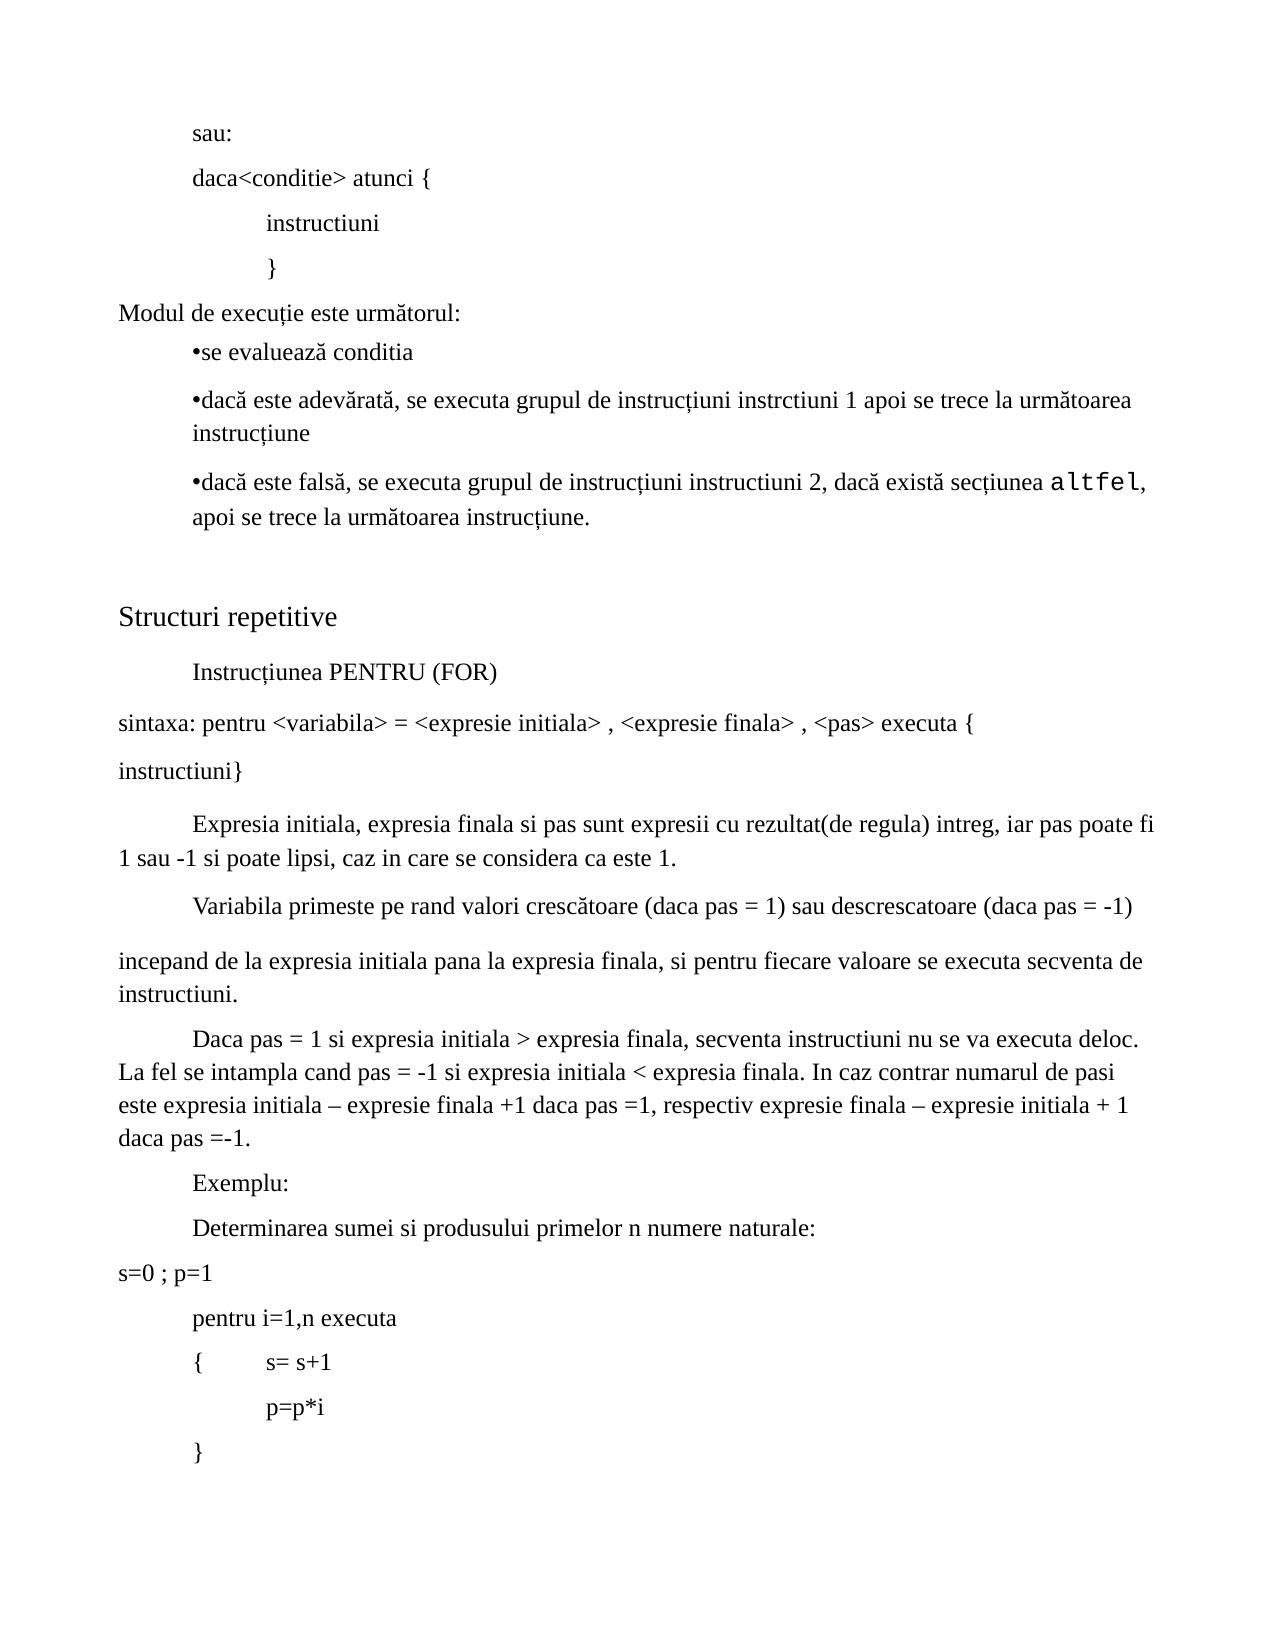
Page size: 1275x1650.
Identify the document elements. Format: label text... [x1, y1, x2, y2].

text daca<conditie> atunci { [118, 163, 1157, 192]
text Exemplu: [118, 1168, 1157, 1197]
text instructiuni} [118, 756, 1157, 785]
text Variabila primeste pe rand valori crescătoare (daca pas = 1) sau descrescatoare (daca pas = -1) [118, 891, 1157, 920]
text Modul de execuție este următorul: [118, 298, 1157, 326]
list dacă este falsă, se executa grupul de instrucțiuni instructiuni 2, dacă există secțiunea altfel, apoi se trece la următoarea instrucțiune. [118, 467, 1157, 531]
text { s= s+1 [118, 1347, 1157, 1376]
text pentru i=1,n executa [118, 1303, 1157, 1331]
text Instrucțiunea PENTRU (FOR) [118, 653, 1157, 687]
text incepand de la expresia initiala pana la expresia finala, si pentru fiecare valoare se executa secventa de instructiuni. [118, 946, 1157, 1008]
text sintaxa: pentru <variabila> = <expresie initiala> , <expresie finala> , <pas> executa { [118, 708, 1157, 736]
text Structuri repetitive [118, 599, 1157, 633]
list dacă este adevărată, se executa grupul de instrucțiuni instrctiuni 1 apoi se trece la următoarea instrucțiune [118, 385, 1157, 447]
text } [118, 1437, 1157, 1466]
text s=0 ; p=1 [118, 1258, 1157, 1286]
list se evaluează conditia [118, 337, 1157, 365]
text Expresia initiala, expresia finala si pas sunt expresii cu rezultat(de regula) intreg, iar pas poate fi 1 sau -1 si poate lipsi, caz in care se considera ca este 1. [118, 805, 1157, 872]
text Daca pas = 1 si expresia initiala > expresia finala, secventa instructiuni nu se va executa deloc. La fel se intampla cand pas = -1 si expresia initiala < expresia finala. In caz contrar numarul de pasi este expresia initiala – expresie finala +1 daca pas =1, respectiv expresie finala – expresie initiala + 1 daca pas =-1. [118, 1024, 1157, 1152]
text p=p*i [118, 1392, 1157, 1421]
text Determinarea sumei si produsului primelor n numere naturale: [118, 1213, 1157, 1242]
text sau: [118, 118, 1157, 147]
text instructiuni [118, 208, 1157, 237]
text } [118, 253, 1157, 282]
